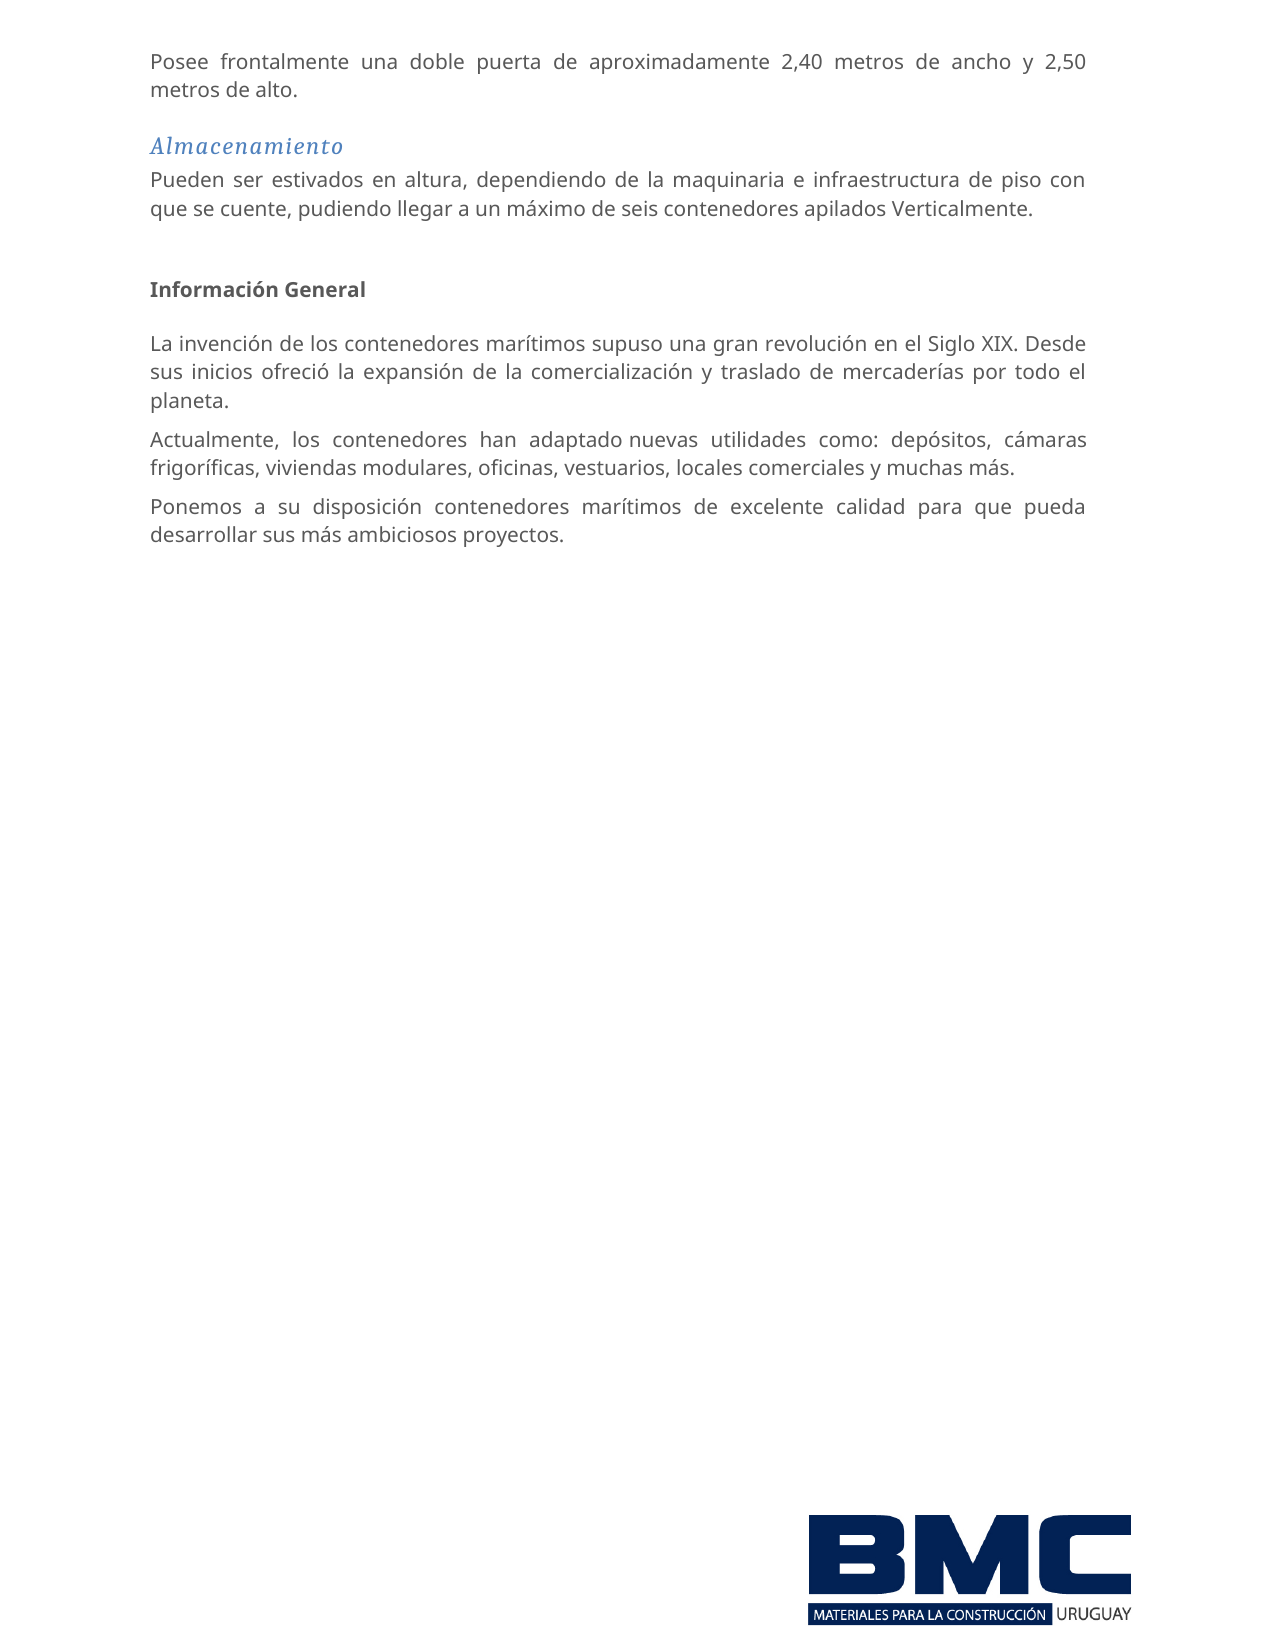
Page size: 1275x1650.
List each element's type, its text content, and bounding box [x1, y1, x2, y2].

picture [796, 1506, 1146, 1641]
text Actualmente, los contenedores han adaptado nuevas utilidades como: depósitos, cámaras frigoríficas, viviendas modulares, oficinas, vestuarios, locales comerciales y muchas más. [150, 425, 1087, 482]
text Ponemos a su disposición contenedores marítimos de excelente calidad para que pueda desarrollar sus más ambiciosos proyectos. [150, 492, 1087, 549]
text Posee frontalmente una doble puerta de aproximadamente 2,40 metros de ancho y 2,50 metros de alto. [150, 47, 1087, 104]
text Pueden ser estivados en altura, dependiendo de la maquinaria e infraestructura de piso con que se cuente, pudiendo llegar a un máximo de seis contenedores apilados Verticalmente. [150, 165, 1087, 222]
text Información General [150, 276, 1087, 304]
text La invención de los contenedores marítimos supuso una gran revolución en el Siglo XIX. Desde sus inicios ofreció la expansión de la comercialización y traslado de mercaderías por todo el planeta. [150, 329, 1087, 414]
subtitle Almacenamiento [150, 132, 1125, 161]
